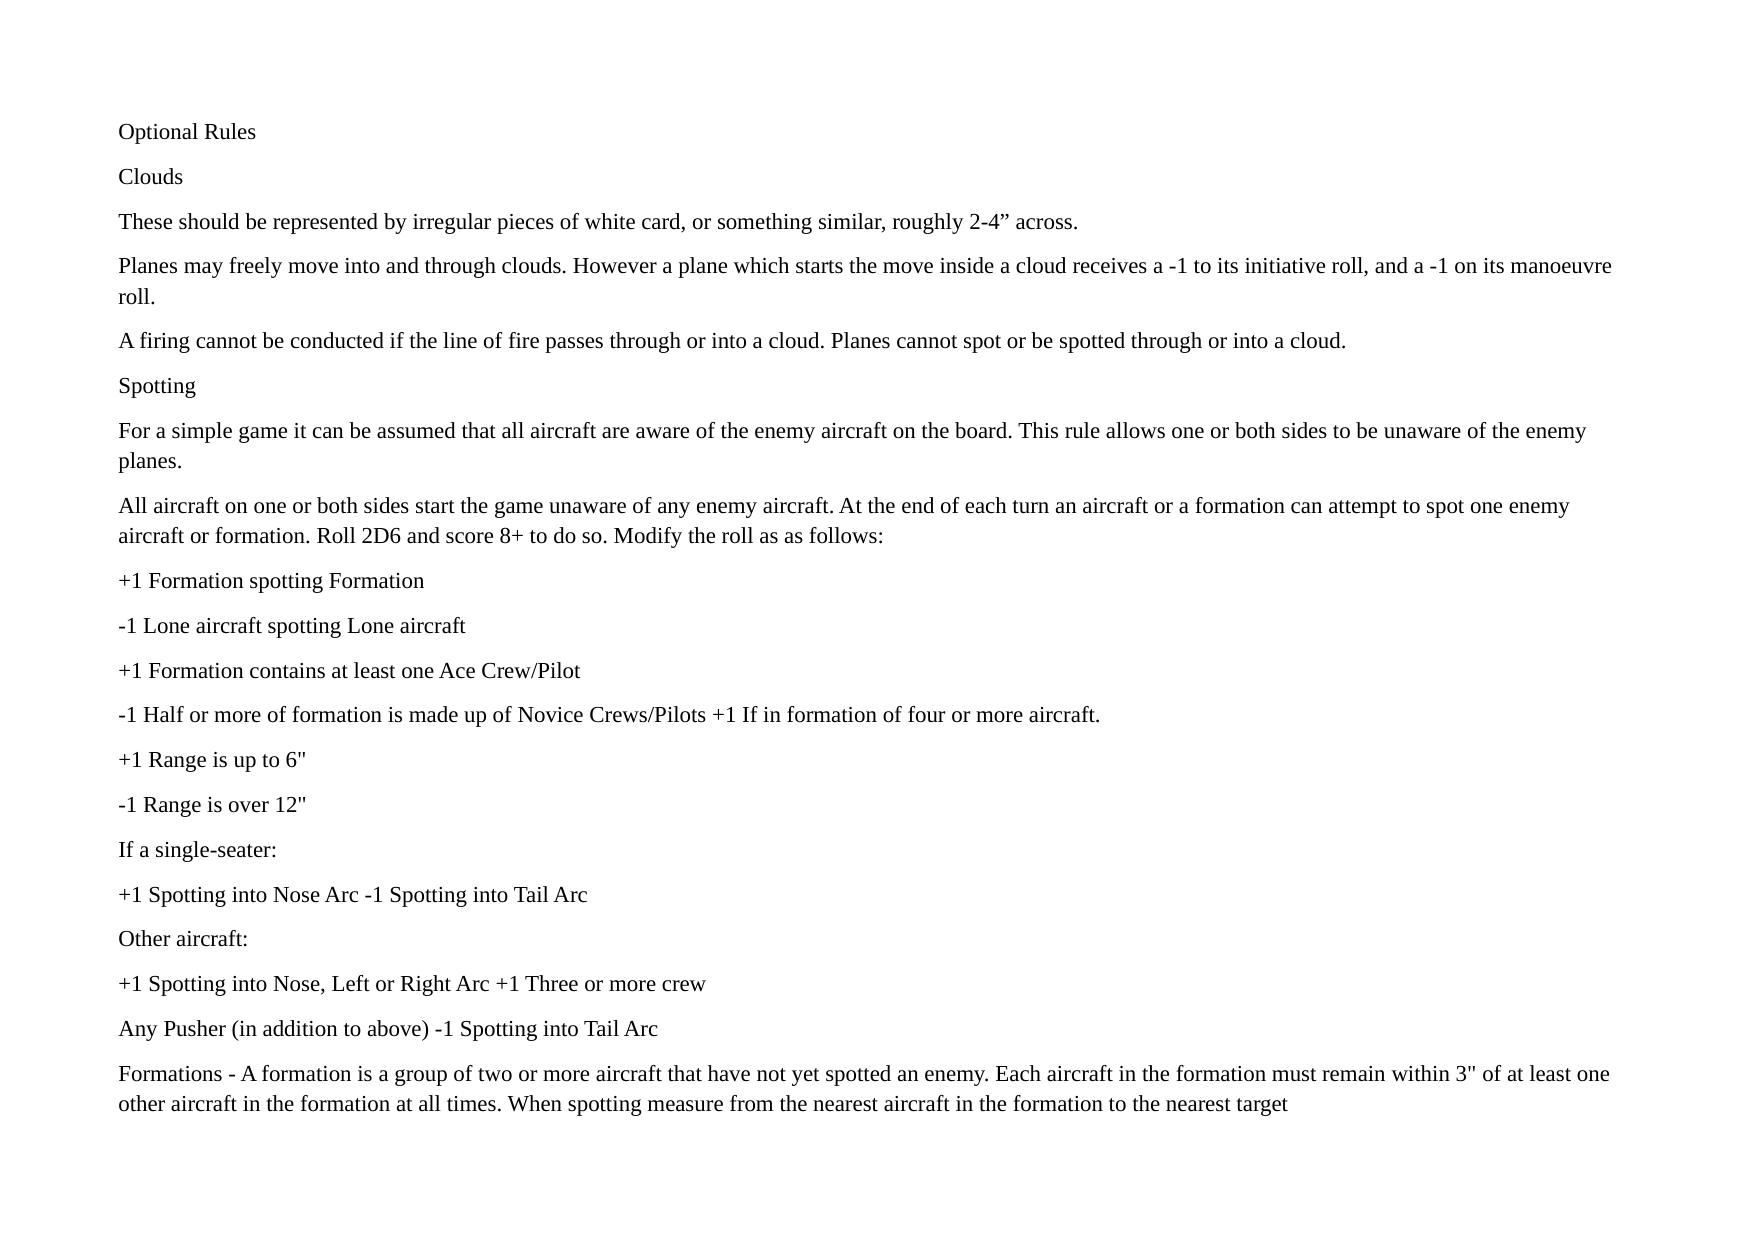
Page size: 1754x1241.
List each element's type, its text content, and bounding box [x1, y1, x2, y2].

text +1 Spotting into Nose, Left or Right Arc +1 Three or more crew [118, 970, 1636, 997]
text Spotting [118, 372, 1636, 399]
text +1 Spotting into Nose Arc -1 Spotting into Tail Arc [118, 881, 1636, 907]
text A firing cannot be conducted if the line of fire passes through or into a cloud. Planes cannot spot or be spotted through or into a cloud. [118, 327, 1636, 354]
text For a simple game it can be assumed that all aircraft are aware of the enemy aircraft on the board. This rule allows one or both sides to be unaware of the enemy planes. [118, 417, 1636, 474]
text Other aircraft: [118, 925, 1636, 952]
text -1 Lone aircraft spotting Lone aircraft [118, 612, 1636, 638]
text +1 Formation contains at least one Ace Crew/Pilot [118, 657, 1636, 683]
text If a single-seater: [118, 836, 1636, 862]
text +1 Range is up to 6" [118, 746, 1636, 773]
text Optional Rules [118, 118, 1636, 144]
text +1 Formation spotting Formation [118, 567, 1636, 593]
text Formations - A formation is a group of two or more aircraft that have not yet spotted an enemy. Each aircraft in the formation must remain within 3" of at least one other aircraft in the formation at all times. When spotting measure from the nearest aircraft in the formation to the nearest target [118, 1060, 1636, 1116]
text -1 Range is over 12" [118, 791, 1636, 817]
text These should be represented by irregular pieces of white card, or something similar, roughly 2-4” across. [118, 208, 1636, 234]
text Any Pusher (in addition to above) -1 Spotting into Tail Arc [118, 1015, 1636, 1041]
text Planes may freely move into and through clouds. However a plane which starts the move inside a cloud receives a -1 to its initiative roll, and a -1 on its manoeuvre roll. [118, 252, 1636, 309]
text All aircraft on one or both sides start the game unaware of any enemy aircraft. At the end of each turn an aircraft or a formation can attempt to spot one enemy aircraft or formation. Roll 2D6 and score 8+ to do so. Modify the roll as as follows: [118, 492, 1636, 549]
text Clouds [118, 163, 1636, 189]
text -1 Half or more of formation is made up of Novice Crews/Pilots +1 If in formation of four or more aircraft. [118, 701, 1636, 728]
